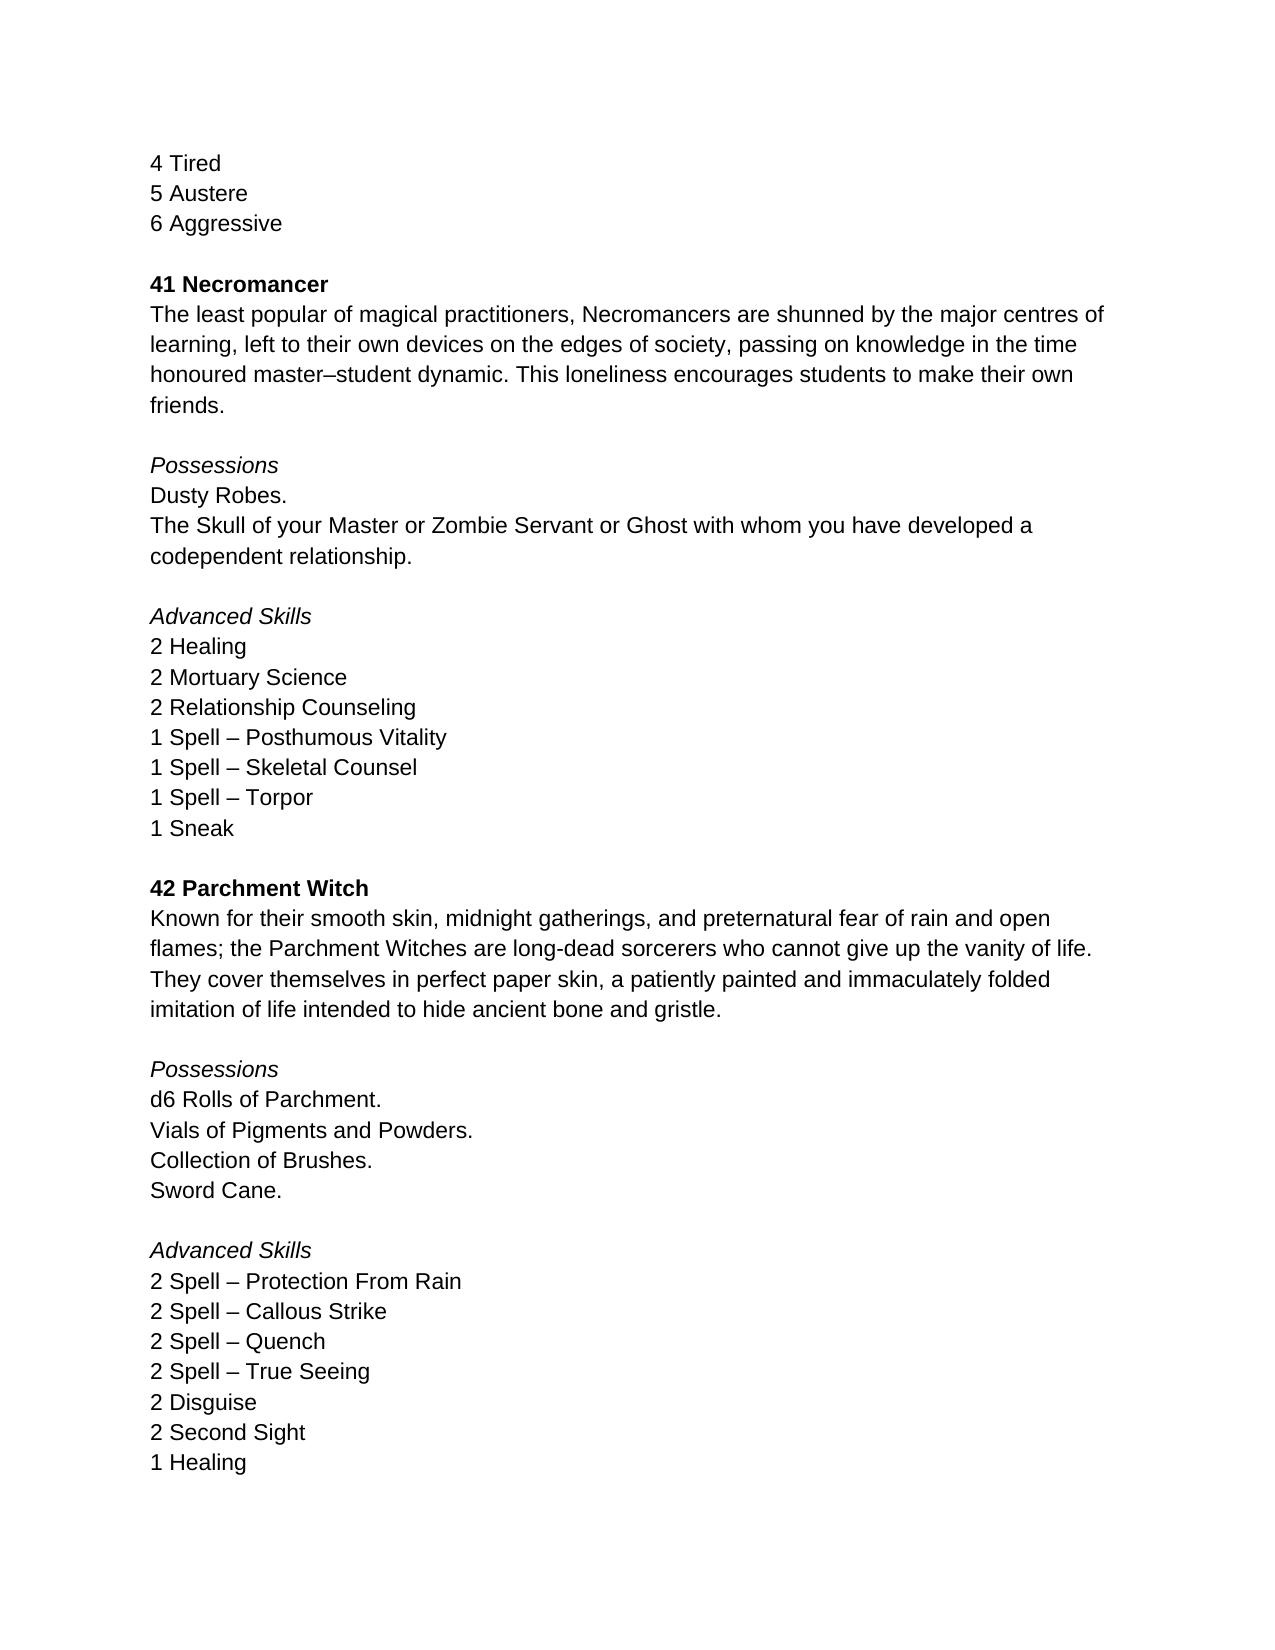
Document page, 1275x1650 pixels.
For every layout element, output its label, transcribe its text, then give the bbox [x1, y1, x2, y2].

text Collection of Brushes. [150, 1147, 1125, 1173]
text Known for their smooth skin, midnight gatherings, and preternatural fear of rain and open flames; the Parchment Witches are long-dead sorcerers who cannot give up the vanity of life. They cover themselves in perfect paper skin, a patiently painted and immaculately folded imitation of life intended to hide ancient bone and gristle. [150, 905, 1125, 1022]
text Sword Cane. [150, 1177, 1125, 1203]
text The Skull of your Master or Zombie Servant or Ghost with whom you have developed a codependent relationship. [150, 512, 1125, 569]
text learning, left to their own devices on the edges of society, passing on knowledge in the time honoured master–student dynamic. This loneliness encourages students to make their own friends. [150, 331, 1125, 418]
text 42 Parchment Witch [150, 875, 1125, 901]
text 41 Necromancer [150, 271, 1125, 297]
text Advanced Skills [150, 603, 1125, 629]
text The least popular of magical practitioners, Necromancers are shunned by the major centres of [150, 301, 1125, 327]
text 2 Healing [150, 633, 1125, 660]
text Vials of Pigments and Powders. [150, 1117, 1125, 1143]
text 2 Spell – Protection From Rain [150, 1268, 1125, 1294]
text 1 Spell – Torpor [150, 784, 1125, 811]
text 2 Disguise [150, 1388, 1125, 1415]
text Dusty Robes. [150, 482, 1125, 509]
text 2 Relationship Counseling [150, 694, 1125, 720]
text Possessions [150, 452, 1125, 478]
text 1 Healing [150, 1449, 1125, 1475]
text 1 Spell – Posthumous Vitality [150, 724, 1125, 750]
text 2 Mortuary Science [150, 663, 1125, 690]
text Possessions [150, 1056, 1125, 1083]
text 5 Austere [150, 180, 1125, 207]
text Advanced Skills [150, 1237, 1125, 1264]
text 6 Aggressive [150, 210, 1125, 237]
text 2 Spell – Callous Strike [150, 1298, 1125, 1324]
text 2 Spell – True Seeing [150, 1358, 1125, 1385]
text 2 Spell – Quench [150, 1328, 1125, 1354]
text 1 Sneak [150, 814, 1125, 841]
text d6 Rolls of Parchment. [150, 1086, 1125, 1113]
text 4 Tired [150, 150, 1125, 176]
text 1 Spell – Skeletal Counsel [150, 754, 1125, 781]
text 2 Second Sight [150, 1419, 1125, 1445]
